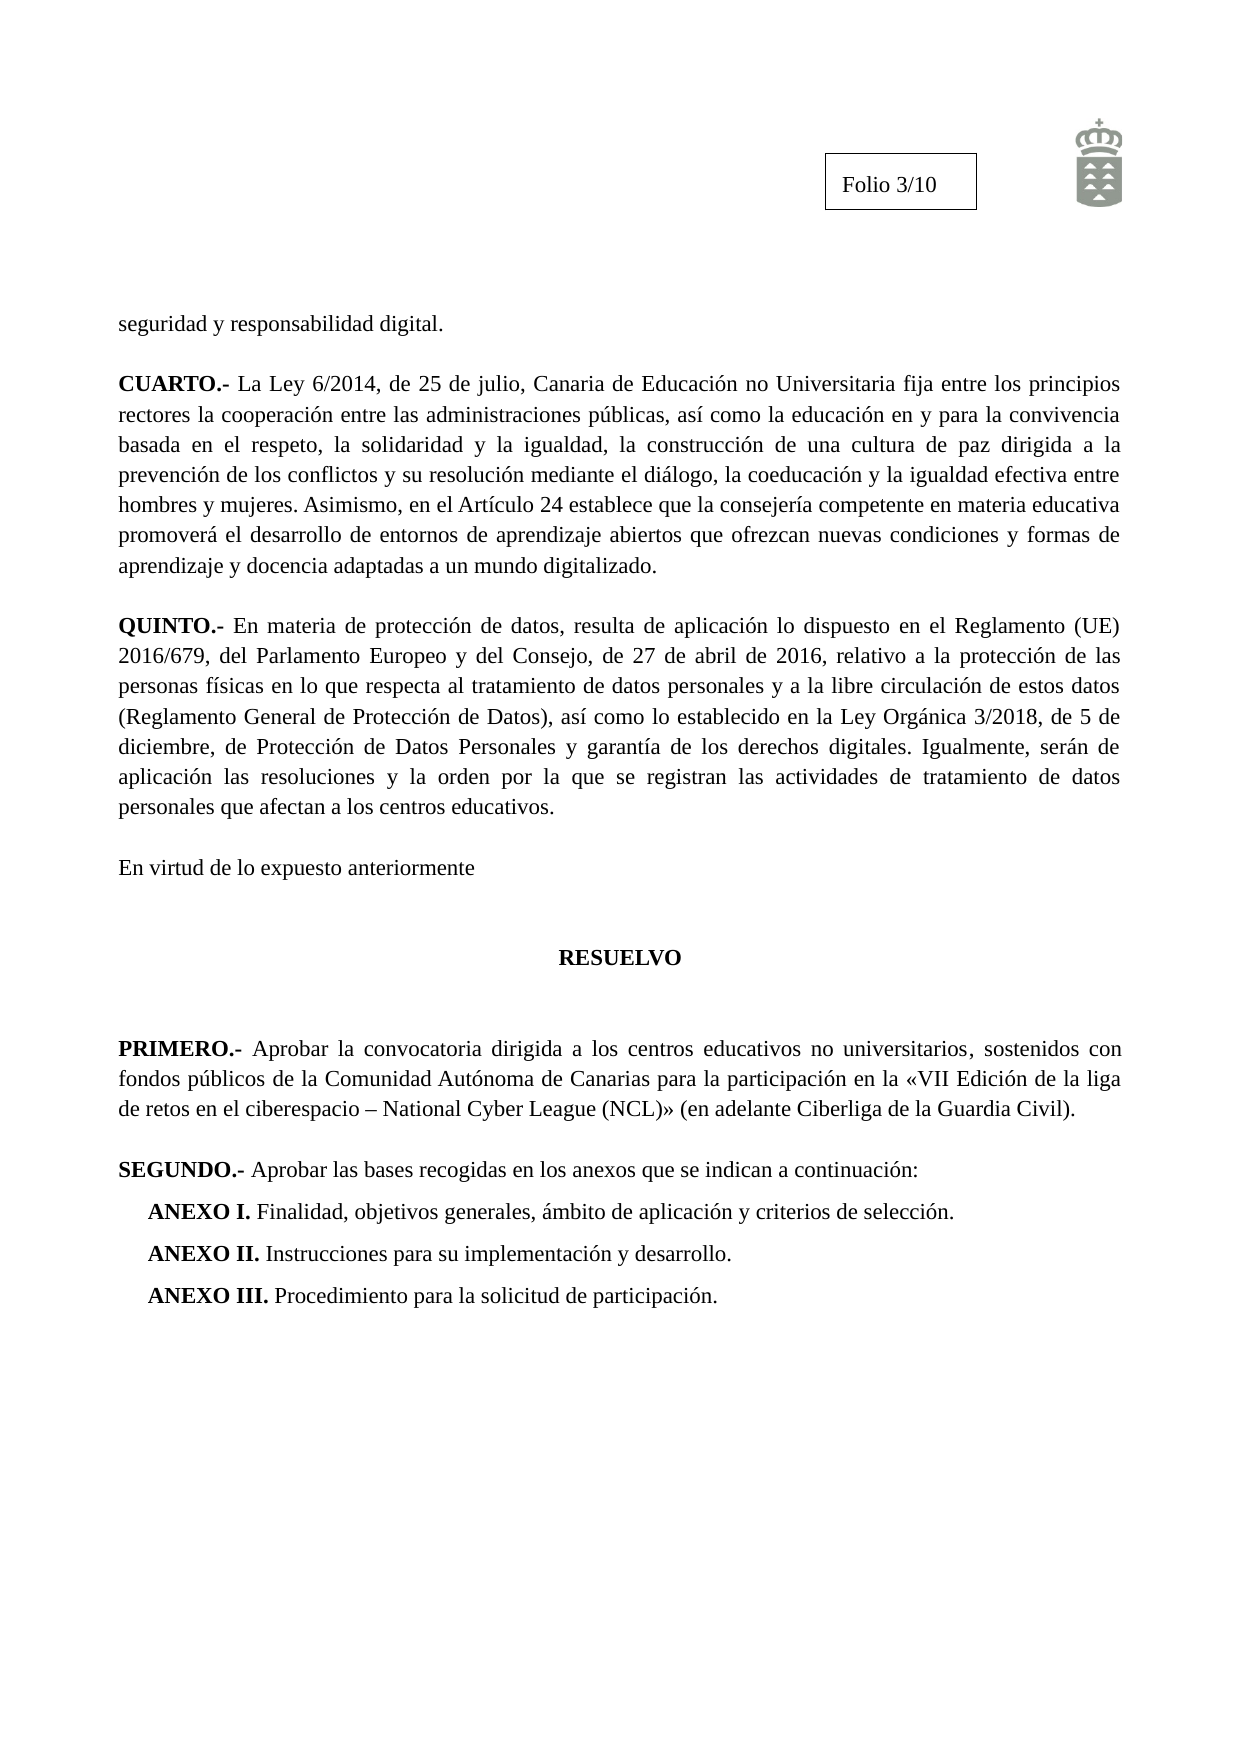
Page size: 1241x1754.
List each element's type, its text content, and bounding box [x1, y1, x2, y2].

text PRIMERO.- Aprobar la convocatoria dirigida a los centros educativos no universitarios, sostenidos con fondos públicos de la Comunidad Autónoma de Canarias para la participación en la «VII Edición de la liga de retos en el ciberespacio – National Cyber League (NCL)» (en adelante Ciberliga de la Guardia Civil). [118, 1035, 1122, 1122]
text SEGUNDO.- Aprobar las bases recogidas en los anexos que se indican a continuación: [118, 1156, 1122, 1182]
text seguridad y responsabilidad digital. [118, 310, 1122, 336]
text ANEXO III. Procedimiento para la solicitud de participación. [148, 1282, 1122, 1308]
text RESUELVO [118, 944, 1122, 971]
text ANEXO I. Finalidad, objetivos generales, ámbito de aplicación y criterios de selección. [148, 1198, 1122, 1224]
text CUARTO.- La Ley 6/2014, de 25 de julio, Canaria de Educación no Universitaria fija entre los principios rectores la cooperación entre las administraciones públicas, así como la educación en y para la convivencia basada en el respeto, la solidaridad y la igualdad, la construcción de una cultura de paz dirigida a la prevención de los conflictos y su resolución mediante el diálogo, la coeducación y la igualdad efectiva entre hombres y mujeres. Asimismo, en el Artículo 24 establece que la consejería competente en materia educativa promoverá el desarrollo de entornos de aprendizaje abiertos que ofrezcan nuevas condiciones y formas de aprendizaje y docencia adaptadas a un mundo digitalizado. [118, 371, 1122, 578]
text ANEXO II. Instrucciones para su implementación y desarrollo. [148, 1240, 1122, 1266]
text QUINTO.- En materia de protección de datos, resulta de aplicación lo dispuesto en el Reglamento (UE) 2016/679, del Parlamento Europeo y del Consejo, de 27 de abril de 2016, relativo a la protección de las personas físicas en lo que respecta al tratamiento de datos personales y a la libre circulación de estos datos (Reglamento General de Protección de Datos), así como lo establecido en la Ley Orgánica 3/2018, de 5 de diciembre, de Protección de Datos Personales y garantía de los derechos digitales. Igualmente, serán de aplicación las resoluciones y la orden por la que se registran las actividades de tratamiento de datos personales que afectan a los centros educativos. [118, 612, 1122, 820]
text En virtud de lo expuesto anteriormente [118, 854, 1122, 880]
picture [1075, 118, 1123, 207]
